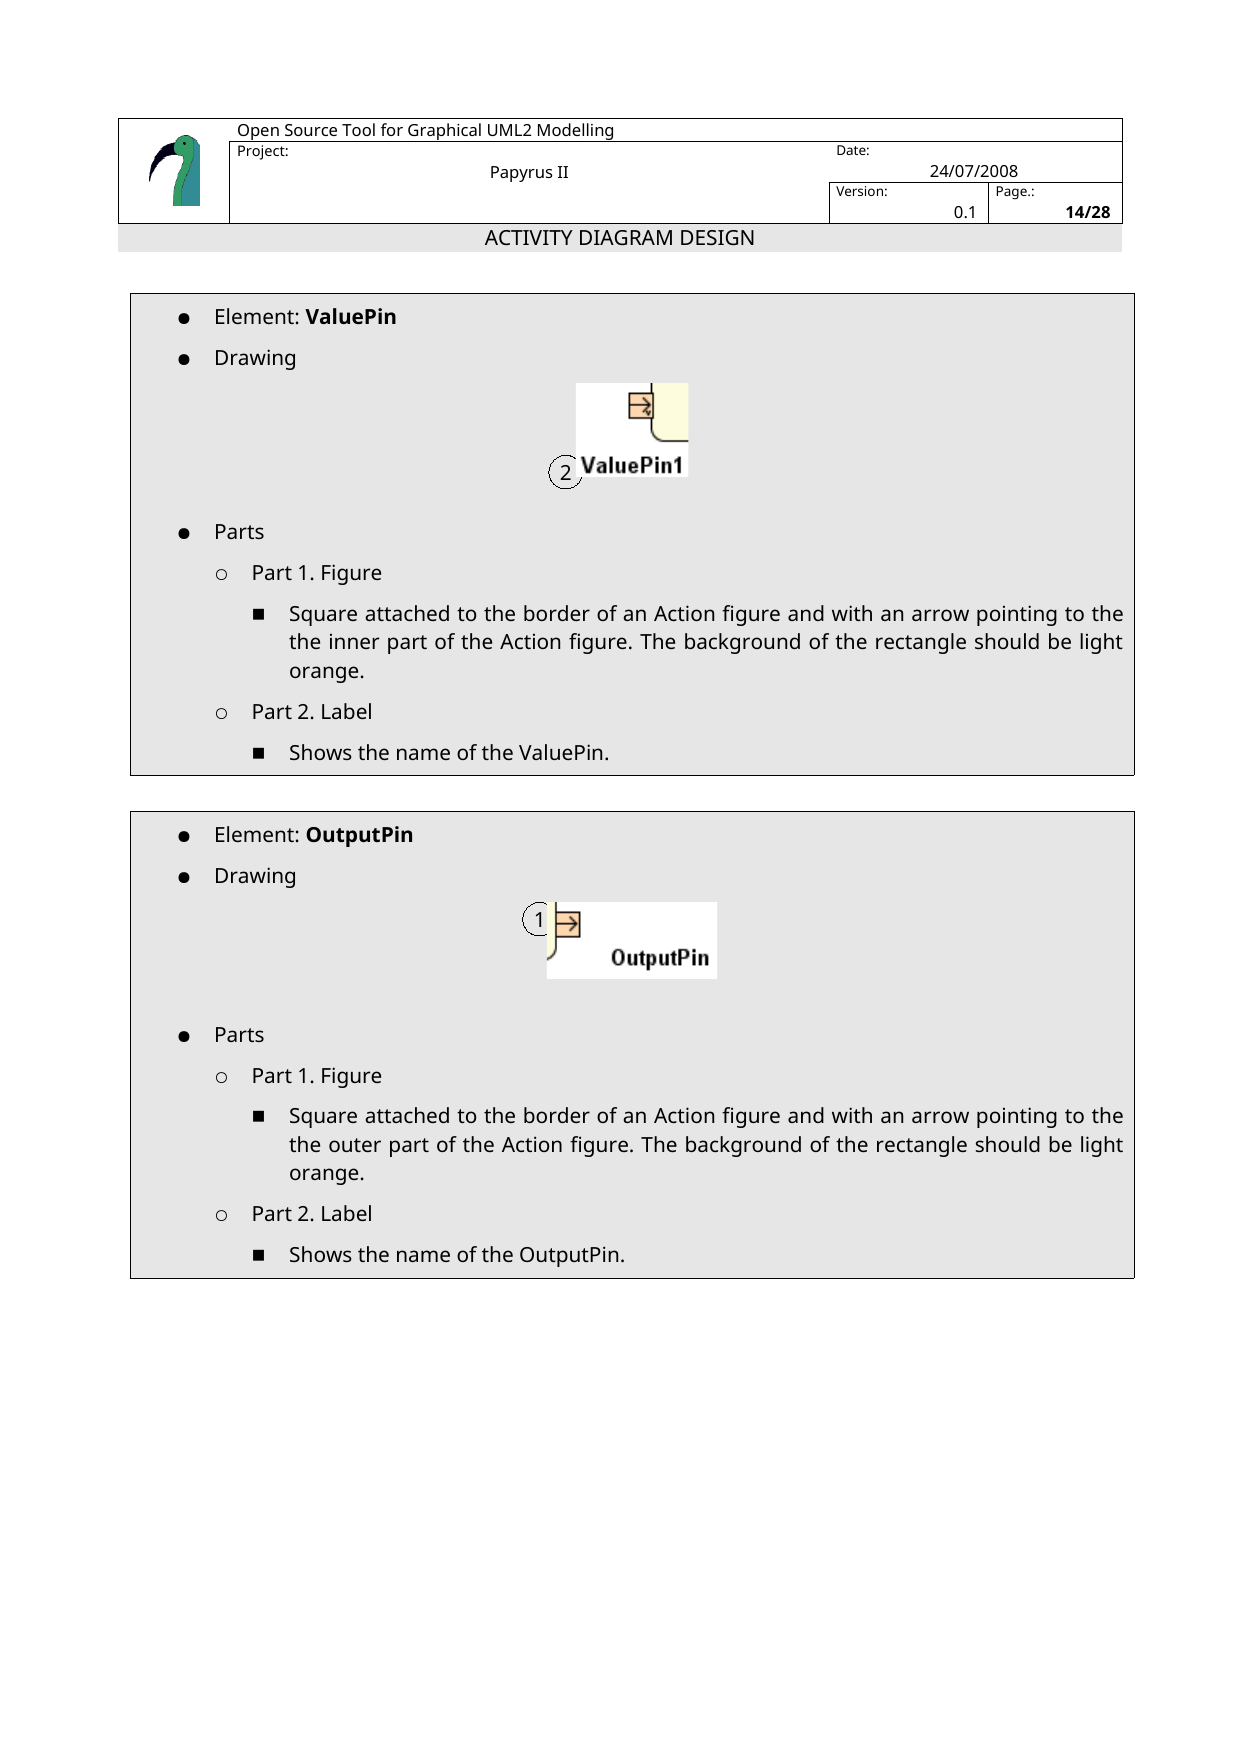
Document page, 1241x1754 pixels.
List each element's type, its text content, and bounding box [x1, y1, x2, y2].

picture [147, 133, 201, 209]
list Parts [176, 517, 1125, 546]
list Shows the name of the ValuePin. [251, 738, 1125, 766]
list Part 1. Figure [214, 558, 1125, 587]
list Drawing [176, 343, 1125, 371]
list Element: OutputPin [176, 820, 1125, 849]
list Part 2. Label [214, 1199, 1125, 1228]
list Square attached to the border of an Action figure and with an arrow pointing to the the inner part of the Action figure. The background of the rectangle should be light orange. [251, 599, 1125, 684]
list Part 2. Label [214, 697, 1125, 725]
list Square attached to the border of an Action figure and with an arrow pointing to the the outer part of the Action figure. The background of the rectangle should be light orange. [251, 1102, 1125, 1187]
list Shows the name of the OutputPin. [251, 1240, 1125, 1269]
list Drawing [176, 861, 1125, 890]
list Parts [176, 1020, 1125, 1048]
list Part 1. Figure [214, 1061, 1125, 1089]
list Element: ValuePin [176, 302, 1125, 331]
